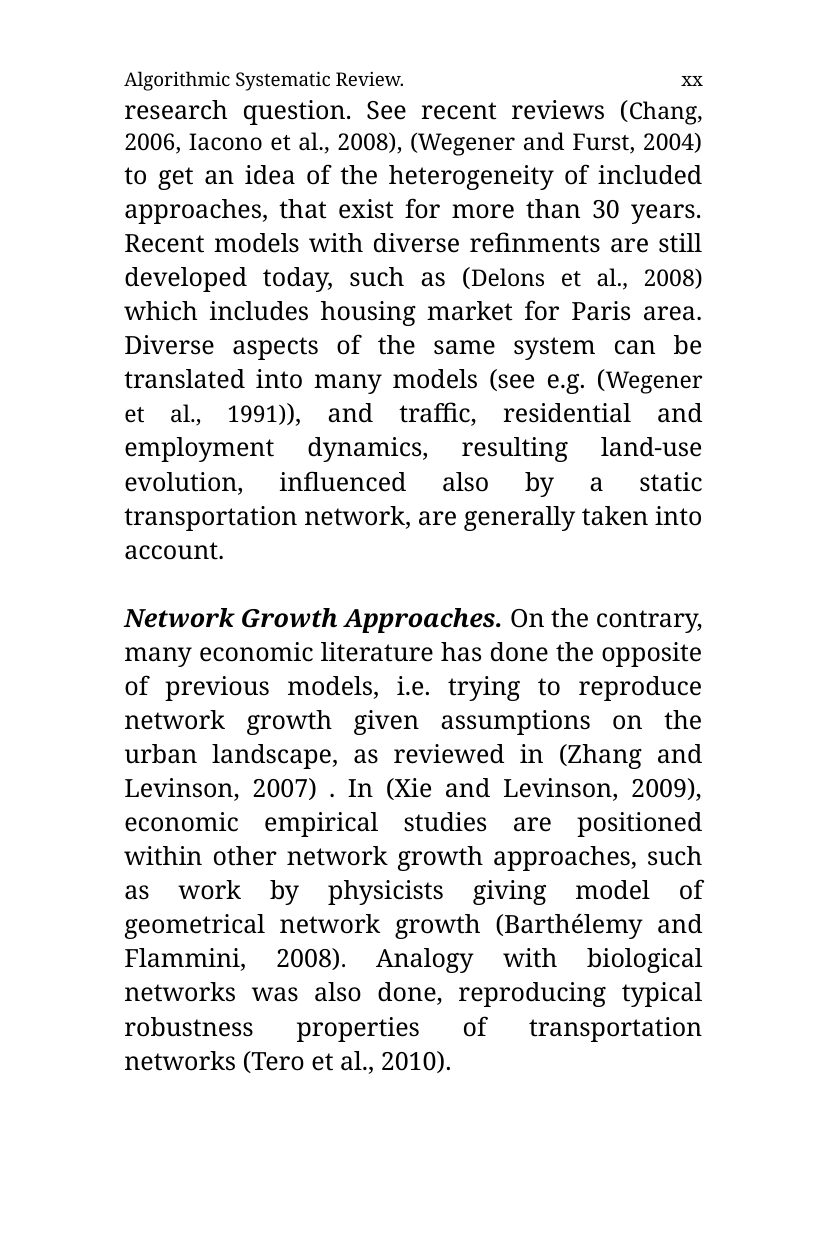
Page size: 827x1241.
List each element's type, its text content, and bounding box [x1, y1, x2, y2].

text research question. See recent reviews (Chang, 2006, Iacono et al., 2008), (Wegener and Furst, 2004) to get an idea of the heterogeneity of included approaches, that exist for more than 30 years. Recent models with diverse refinments are still developed today, such as (Delons et al., 2008) which includes housing market for Paris area. Diverse aspects of the same system can be translated into many models (see e.g. (Wegener et al., 1991)), and traffic, residential and employment dynamics, resulting land-use evolution, influenced also by a static transportation network, are generally taken into account. [124, 92, 703, 566]
text Network Growth Approaches. On the contrary, many economic literature has done the opposite of previous models, i.e. trying to reproduce network growth given assumptions on the urban landscape, as reviewed in (Zhang and Levinson, 2007) . In (Xie and Levinson, 2009), economic empirical studies are positioned within other network growth approaches, such as work by physicists giving model of geometrical network growth (Barthélemy and Flammini, 2008). Analogy with biological networks was also done, reproducing typical robustness properties of transportation networks (Tero et al., 2010). [124, 600, 703, 1077]
